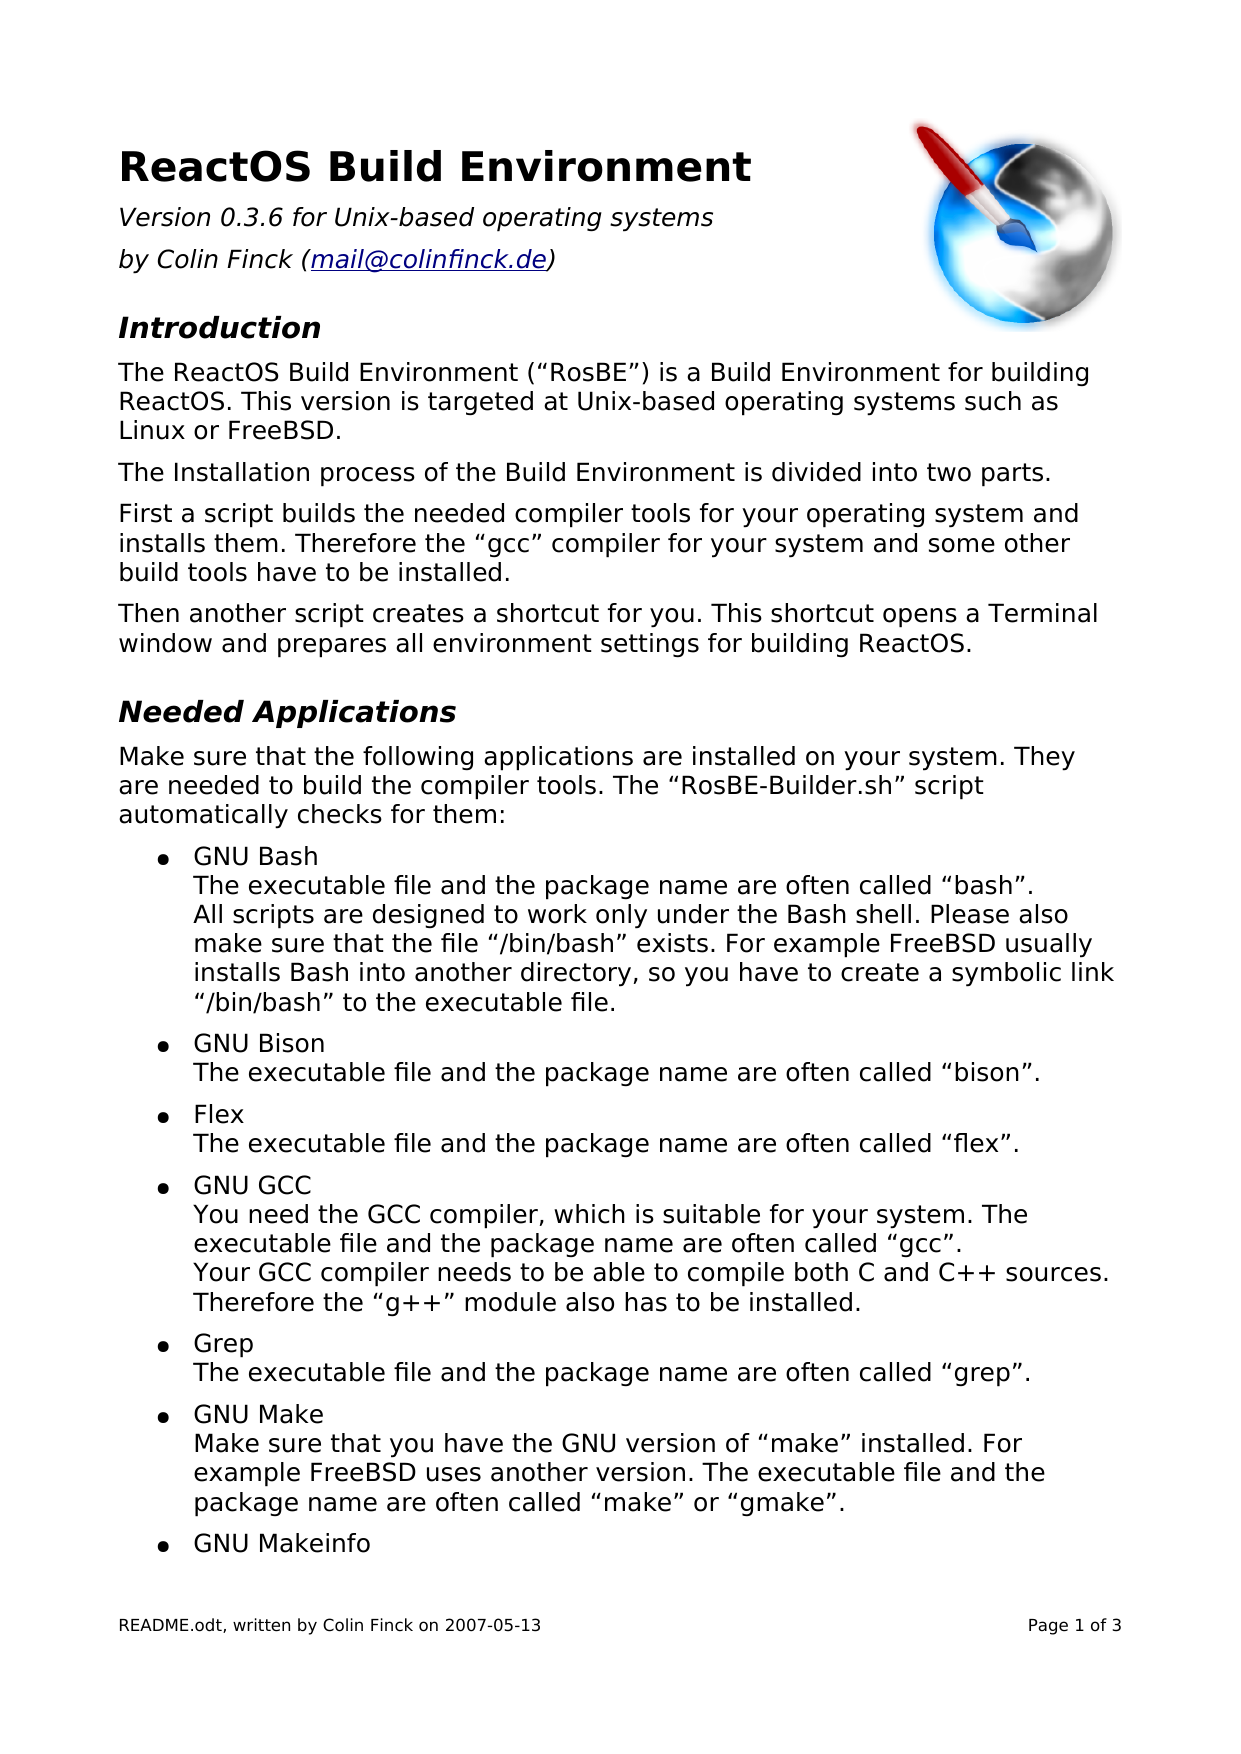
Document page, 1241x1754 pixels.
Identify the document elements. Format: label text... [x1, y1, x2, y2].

list Flex The executable file and the package name are often called “flex”. [156, 1100, 1122, 1158]
subtitle Needed Applications [118, 695, 1122, 729]
list GNU Bash The executable file and the package name are often called “bash”. All scripts are designed to work only under the Bash shell. Please also make sure that the file “/bin/bash” exists. For example FreeBSD usually installs Bash into another directory, so you have to create a symbolic link “/bin/bash” to the executable file. [156, 842, 1122, 1017]
list GNU Bison The executable file and the package name are often called “bison”. [156, 1029, 1122, 1088]
subtitle Introduction [118, 311, 1122, 345]
list Grep The executable file and the package name are often called “grep”. [156, 1329, 1122, 1388]
list GNU Makeinfo The executable file is often called “makeinfo”. Usually this file is in a package called “texinfo”. [156, 1529, 1122, 1558]
list GNU Make Make sure that you have the GNU version of “make” installed. For example FreeBSD uses another version. The executable file and the package name are often called “make” or “gmake”. [156, 1400, 1122, 1517]
text Version 0.3.6 for Unix-based operating systems [118, 203, 908, 232]
text Make sure that the following applications are installed on your system. They are needed to build the compiler tools. The “RosBE-Builder.sh” script automatically checks for them: [118, 742, 1122, 829]
text by Colin Finck (mail@colinfinck.de) [118, 245, 908, 274]
text Then another script creates a shortcut for you. This shortcut opens a Terminal window and prepares all environment settings for building ReactOS. [118, 599, 1122, 658]
text The ReactOS Build Environment (“RosBE”) is a Build Environment for building ReactOS. This version is targeted at Unix-based operating systems such as Linux or FreeBSD. [118, 358, 1122, 445]
subtitle ReactOS Build Environment [118, 143, 908, 191]
picture [908, 118, 1122, 332]
text The Installation process of the Build Environment is divided into two parts. [118, 458, 1122, 487]
text First a script builds the needed compiler tools for your operating system and installs them. Therefore the “gcc” compiler for your system and some other build tools have to be installed. [118, 499, 1122, 587]
list GNU GCC You need the GCC compiler, which is suitable for your system. The executable file and the package name are often called “gcc”. Your GCC compiler needs to be able to compile both C and C++ sources. Therefore the “g++” module also has to be installed. [156, 1171, 1122, 1317]
